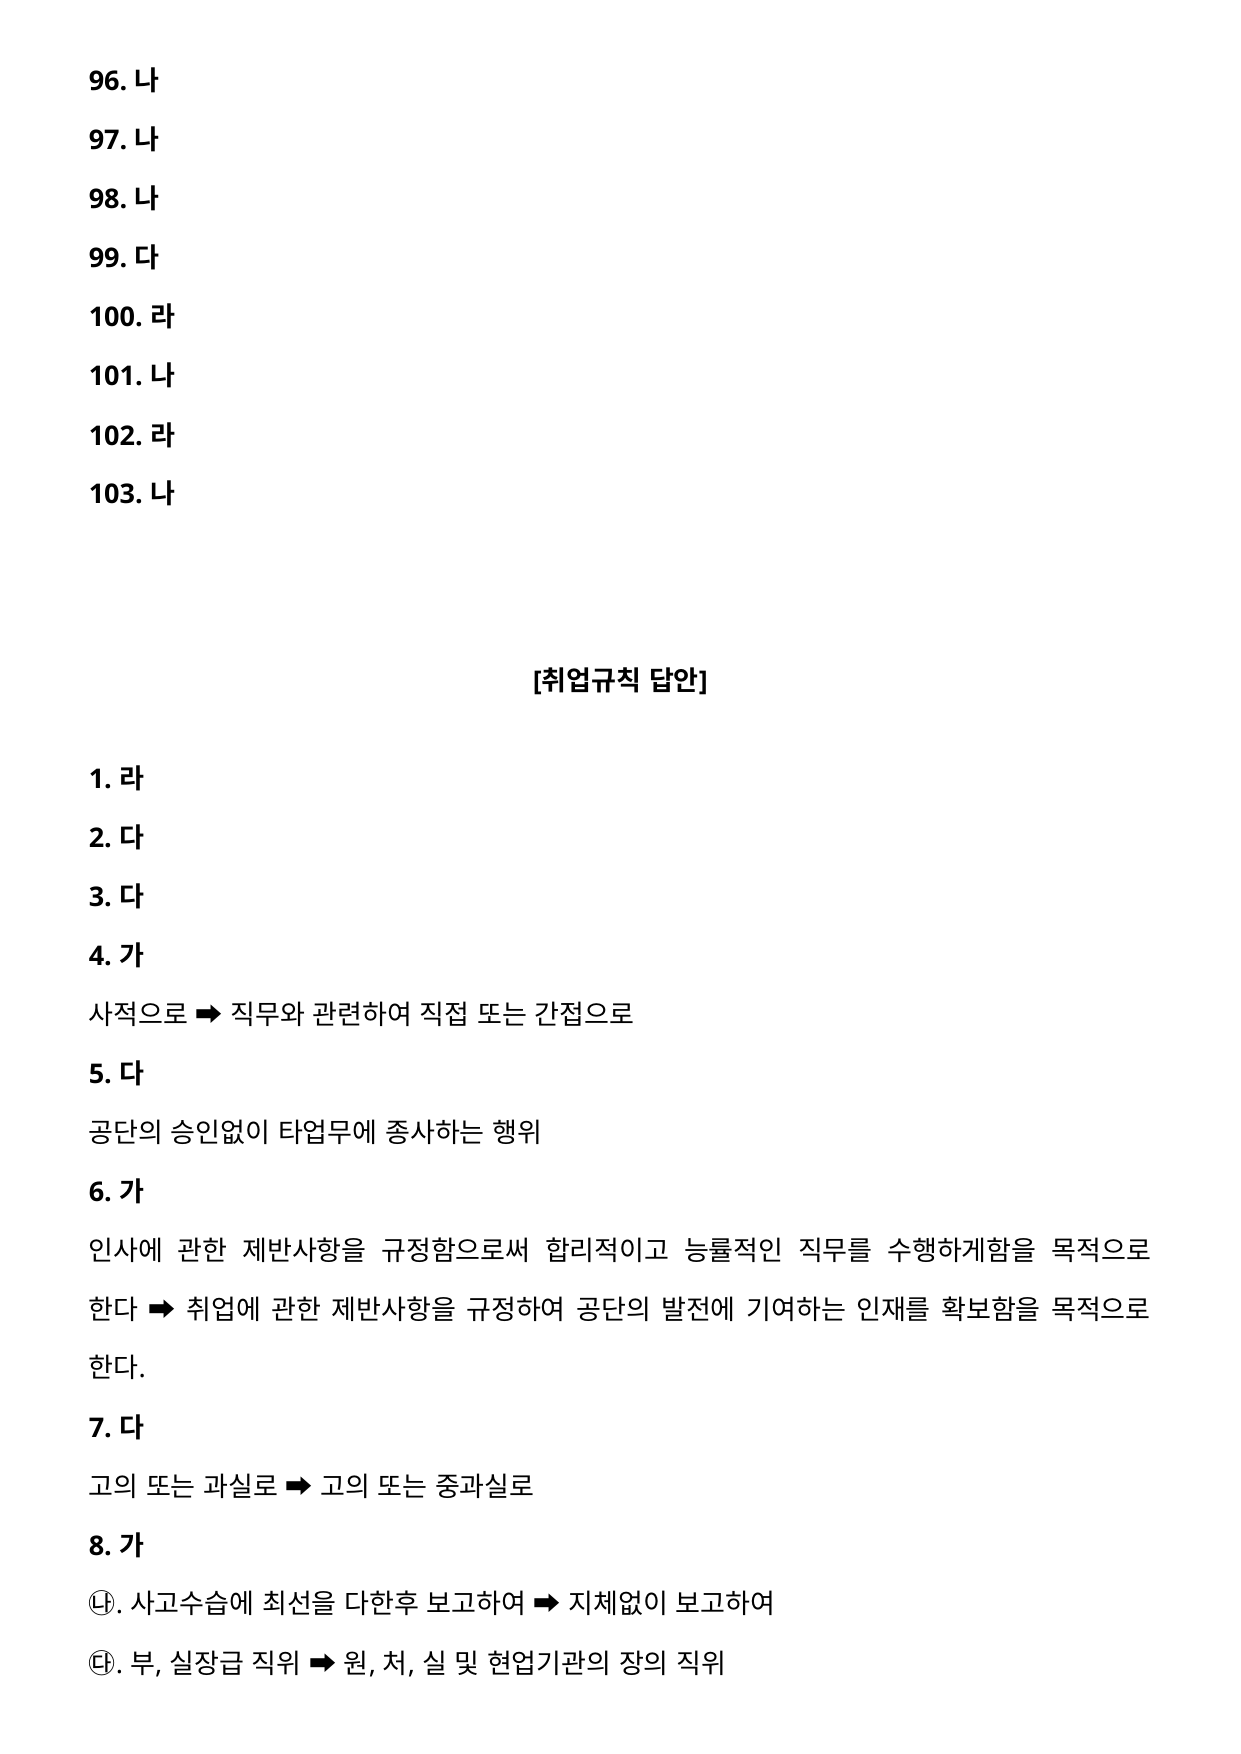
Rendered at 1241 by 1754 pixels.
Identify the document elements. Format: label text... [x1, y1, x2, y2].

text [취업규칙 답안] [88, 659, 1152, 699]
text 98. 나 [88, 177, 1152, 217]
text 1. 라 [88, 757, 1152, 796]
text ㉰. 부, 실장급 직위 ➡ 원, 처, 실 및 현업기관의 장의 직위 [88, 1642, 1152, 1681]
text 102. 라 [88, 413, 1152, 453]
text 공단의 승인없이 타업무에 종사하는 행위 [88, 1111, 1152, 1150]
text 8. 가 [88, 1523, 1152, 1563]
text 100. 라 [88, 295, 1152, 335]
text ㉯. 사고수습에 최선을 다한후 보고하여 ➡ 지체없이 보고하여 [88, 1582, 1152, 1622]
text 5. 다 [88, 1052, 1152, 1091]
text 2. 다 [88, 816, 1152, 855]
text 103. 나 [88, 472, 1152, 512]
text 3. 다 [88, 875, 1152, 914]
text 101. 나 [88, 354, 1152, 394]
text 97. 나 [88, 118, 1152, 157]
text 4. 가 [88, 934, 1152, 973]
text 사적으로 ➡ 직무와 관련하여 직접 또는 간접으로 [88, 993, 1152, 1032]
text 6. 가 [88, 1170, 1152, 1209]
text 고의 또는 과실로 ➡ 고의 또는 중과실로 [88, 1464, 1152, 1504]
text 7. 다 [88, 1406, 1152, 1445]
text 96. 나 [88, 59, 1152, 98]
text 99. 다 [88, 236, 1152, 276]
text 인사에 관한 제반사항을 규정함으로써 합리적이고 능률적인 직무를 수행하게함을 목적으로 한다 ➡ 취업에 관한 제반사항을 규정하여 공단의 발전에 기여하는 인재를 확보함을 목적으로 한다. [88, 1229, 1152, 1386]
